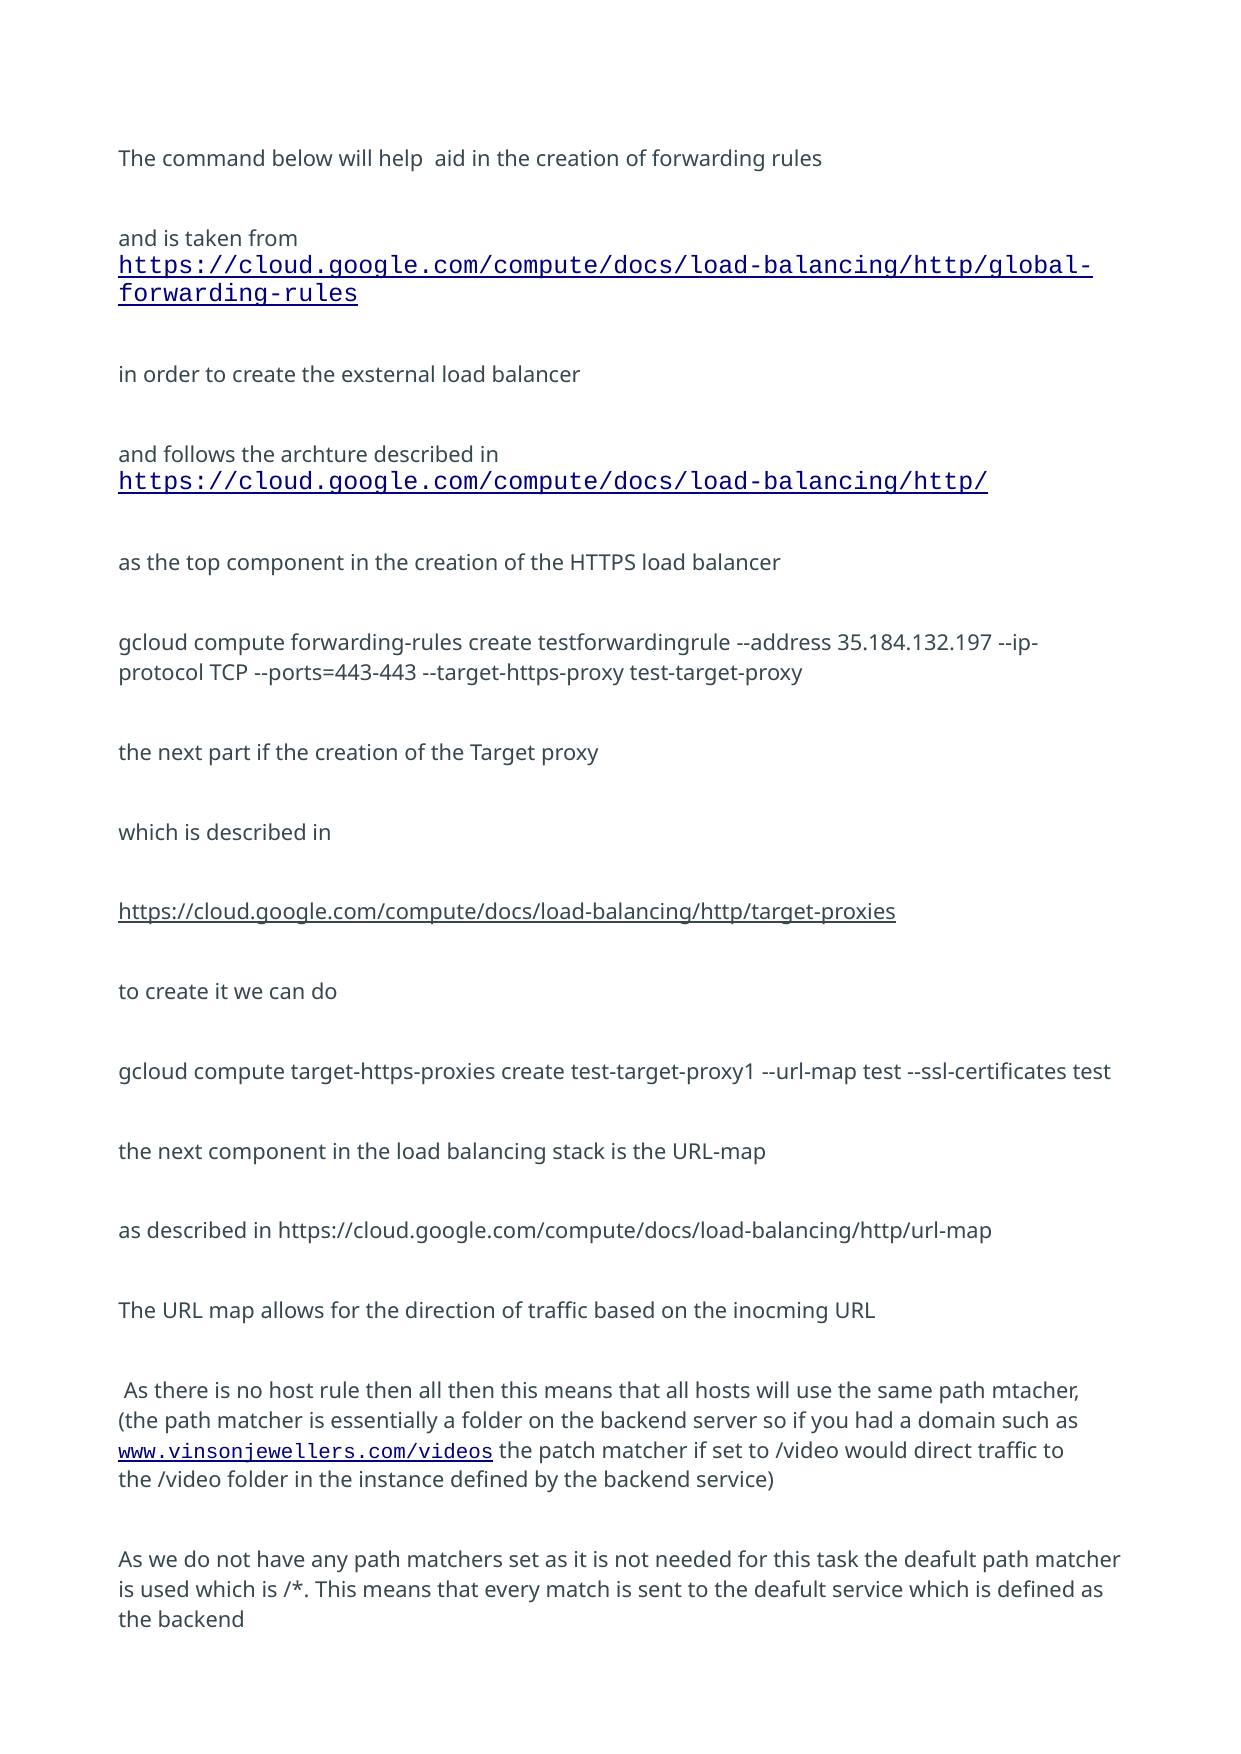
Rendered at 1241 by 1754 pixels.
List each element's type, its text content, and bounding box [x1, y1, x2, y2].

text the next part if the creation of the Target proxy [118, 737, 1122, 766]
text The command below will help aid in the creation of forwarding rules [118, 143, 1122, 173]
text The URL map allows for the direction of traffic based on the inocming URL [118, 1295, 1122, 1325]
text as described in https://cloud.google.com/compute/docs/load-balancing/http/url-map [118, 1215, 1122, 1245]
text as the top component in the creation of the HTTPS load balancer [118, 547, 1122, 577]
text and is taken from https://cloud.google.com/compute/docs/load-balancing/http/global-forwarding-rules [118, 223, 1122, 309]
text to create it we can do [118, 976, 1122, 1006]
text gcloud compute forwarding-rules create testforwardingrule --address 35.184.132.197 --ip-protocol TCP --ports=443-443 --target-https-proxy test-target-proxy [118, 627, 1122, 687]
text gcloud compute target-https-proxies create test-target-proxy1 --url-map test --ssl-certificates test [118, 1056, 1122, 1086]
text https://cloud.google.com/compute/docs/load-balancing/http/target-proxies [118, 896, 1122, 926]
text and follows the archture described in https://cloud.google.com/compute/docs/load-balancing/http/ [118, 439, 1122, 497]
text the next component in the load balancing stack is the URL-map [118, 1136, 1122, 1165]
text which is described in [118, 816, 1122, 846]
text in order to create the exsternal load balancer [118, 359, 1122, 389]
text As there is no host rule then all then this means that all hosts will use the same path mtacher, (the path matcher is essentially a folder on the backend server so if you had a domain such as www.vinsonjewellers.com/videos the patch matcher if set to /video would direct traffic to the /video folder in the instance defined by the backend service) [118, 1375, 1122, 1494]
text As we do not have any path matchers set as it is not needed for this task the deafult path matcher is used which is /*. This means that every match is sent to the deafult service which is defined as the backend [118, 1544, 1122, 1633]
